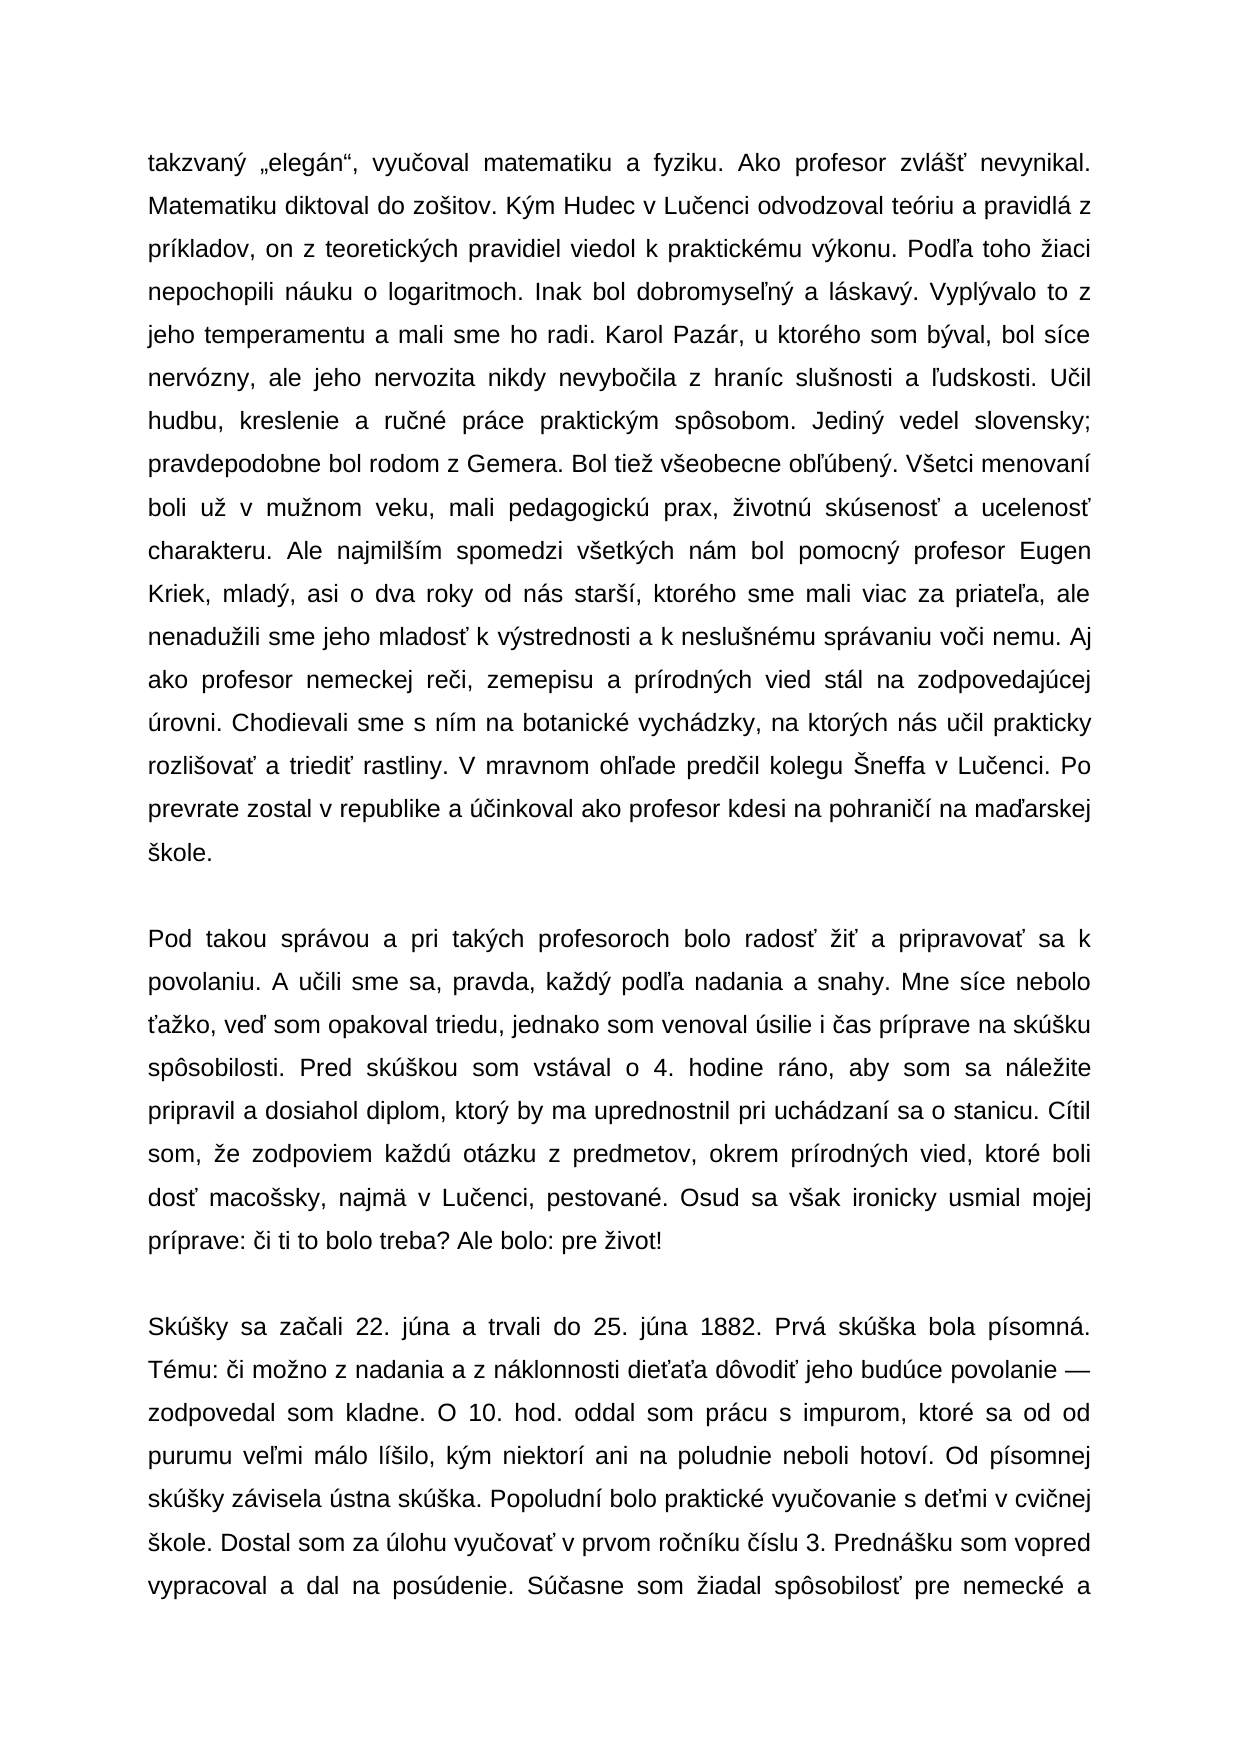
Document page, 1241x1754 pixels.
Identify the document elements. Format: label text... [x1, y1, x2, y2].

text Skúšky sa začali 22. júna a trvali do 25. júna 1882. Prvá skúška bola písomná. Tému: či možno z nadania a z náklonnosti dieťaťa dôvodiť jeho budúce povolanie — zodpovedal som kladne. O 10. hod. oddal som prácu s impurom, ktoré sa od od purumu veľmi málo líšilo, kým niektorí ani na poludnie neboli hotoví. Od písomnej skúšky závisela ústna skúška. Popoludní bolo praktické vyučovanie s deťmi v cvičnej škole. Dostal som za úlohu vyučovať v prvom ročníku číslu 3. Prednášku som vopred vypracoval a dal na posúdenie. Súčasne som žiadal spôsobilosť pre nemecké a [148, 1312, 1093, 1599]
text Pod takou správou a pri takých profesoroch bolo radosť žiť a pripravovať sa k povolaniu. A učili sme sa, pravda, každý podľa nadania a snahy. Mne síce nebolo ťažko, veď som opakoval triedu, jednako som venoval úsilie i čas príprave na skúšku spôsobilosti. Pred skúškou som vstával o 4. hodine ráno, aby som sa náležite pripravil a dosiahol diplom, ktorý by ma uprednostnil pri uchádzaní sa o stanicu. Cítil som, že zodpoviem každú otázku z predmetov, okrem prírodných vied, ktoré boli dosť macošsky, najmä v Lučenci, pestované. Osud sa však ironicky usmial mojej príprave: či ti to bolo treba? Ale bolo: pre život! [148, 924, 1093, 1254]
text takzvaný „elegán“, vyučoval matematiku a fyziku. Ako profesor zvlášť nevynikal. Matematiku diktoval do zošitov. Kým Hudec v Lučenci odvodzoval teóriu a pravidlá z príkladov, on z teoretických pravidiel viedol k praktickému výkonu. Podľa toho žiaci nepochopili náuku o logaritmoch. Inak bol dobromyseľný a láskavý. Vyplývalo to z jeho temperamentu a mali sme ho radi. Karol Pazár, u ktorého som býval, bol síce nervózny, ale jeho nervozita nikdy nevybočila z hraníc slušnosti a ľudskosti. Učil hudbu, kreslenie a ručné práce praktickým spôsobom. Jediný vedel slovensky; pravdepodobne bol rodom z Gemera. Bol tiež všeobecne obľúbený. Všetci menovaní boli už v mužnom veku, mali pedagogickú prax, životnú skúsenosť a ucelenosť charakteru. Ale najmilším spomedzi všetkých nám bol pomocný profesor Eugen Kriek, mladý, asi o dva roky od nás starší, ktorého sme mali viac za priateľa, ale nenadužili sme jeho mladosť k výstrednosti a k neslušnému správaniu voči nemu. Aj ako profesor nemeckej reči, zemepisu a prírodných vied stál na zodpovedajúcej úrovni. Chodievali sme s ním na botanické vychádzky, na ktorých nás učil prakticky rozlišovať a triediť rastliny. V mravnom ohľade predčil kolegu Šneffa v Lučenci. Po prevrate zostal v republike a účinkoval ako profesor kdesi na pohraničí na maďarskej škole. [148, 148, 1093, 866]
